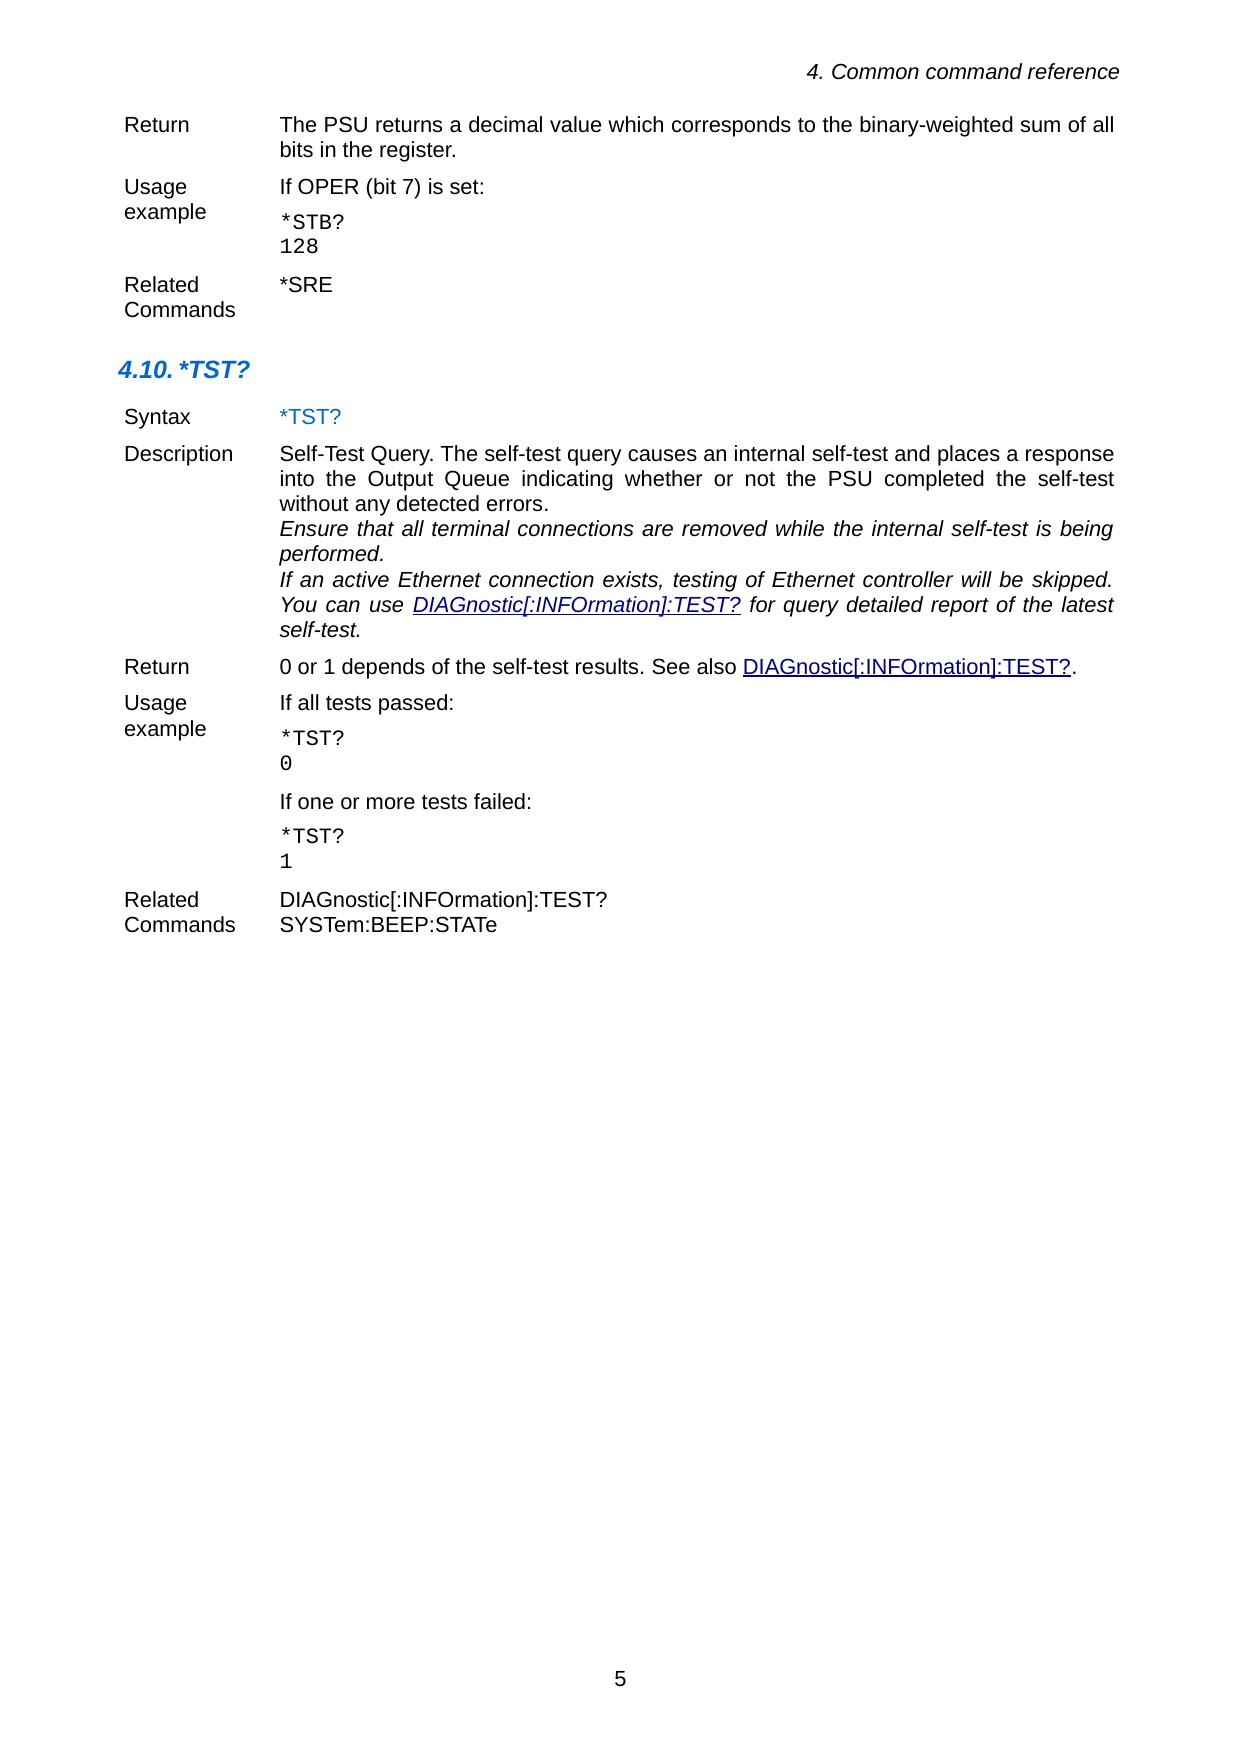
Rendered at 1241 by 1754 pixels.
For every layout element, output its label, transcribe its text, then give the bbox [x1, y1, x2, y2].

table_cell If OPER (bit 7) is set: *STB? 128 [274, 168, 1122, 266]
subtitle *TST? [118, 354, 1122, 383]
table_cell DIAGnostic[:INFOrmation]:TEST? SYSTem:BEEP:STATe [274, 881, 1122, 943]
table_cell Usage example [118, 685, 274, 881]
table_header Syntax [118, 398, 274, 435]
table_cell Return [118, 648, 274, 684]
table_cell *SRE [274, 266, 1122, 328]
table_cell The PSU returns a decimal value which corresponds to the binary-weighted sum of all bits in the register. [274, 106, 1122, 168]
table_cell Description [118, 435, 274, 648]
table_cell Related Commands [118, 881, 274, 943]
table_cell Usage example [118, 168, 274, 266]
table_cell 0 or 1 depends of the self-test results. See also DIAGnostic[:INFOrmation]:TEST?. [274, 648, 1122, 684]
table_header *TST? [274, 398, 1122, 435]
table_cell Self-Test Query. The self-test query causes an internal self-test and places a response into the Output Queue indicating whether or not the PSU completed the self-test without any detected errors. Ensure that all terminal connections are removed while the internal self-test is being performed. If an active Ethernet connection exists, testing of Ethernet controller will be skipped. You can use DIAGnostic[:INFOrmation]:TEST? for query detailed report of the latest self-test. [274, 435, 1122, 648]
table_cell Return [118, 106, 274, 168]
table_cell If all tests passed: *TST? 0 If one or more tests failed: *TST? 1 [274, 685, 1122, 881]
table_cell Related Commands [118, 266, 274, 328]
